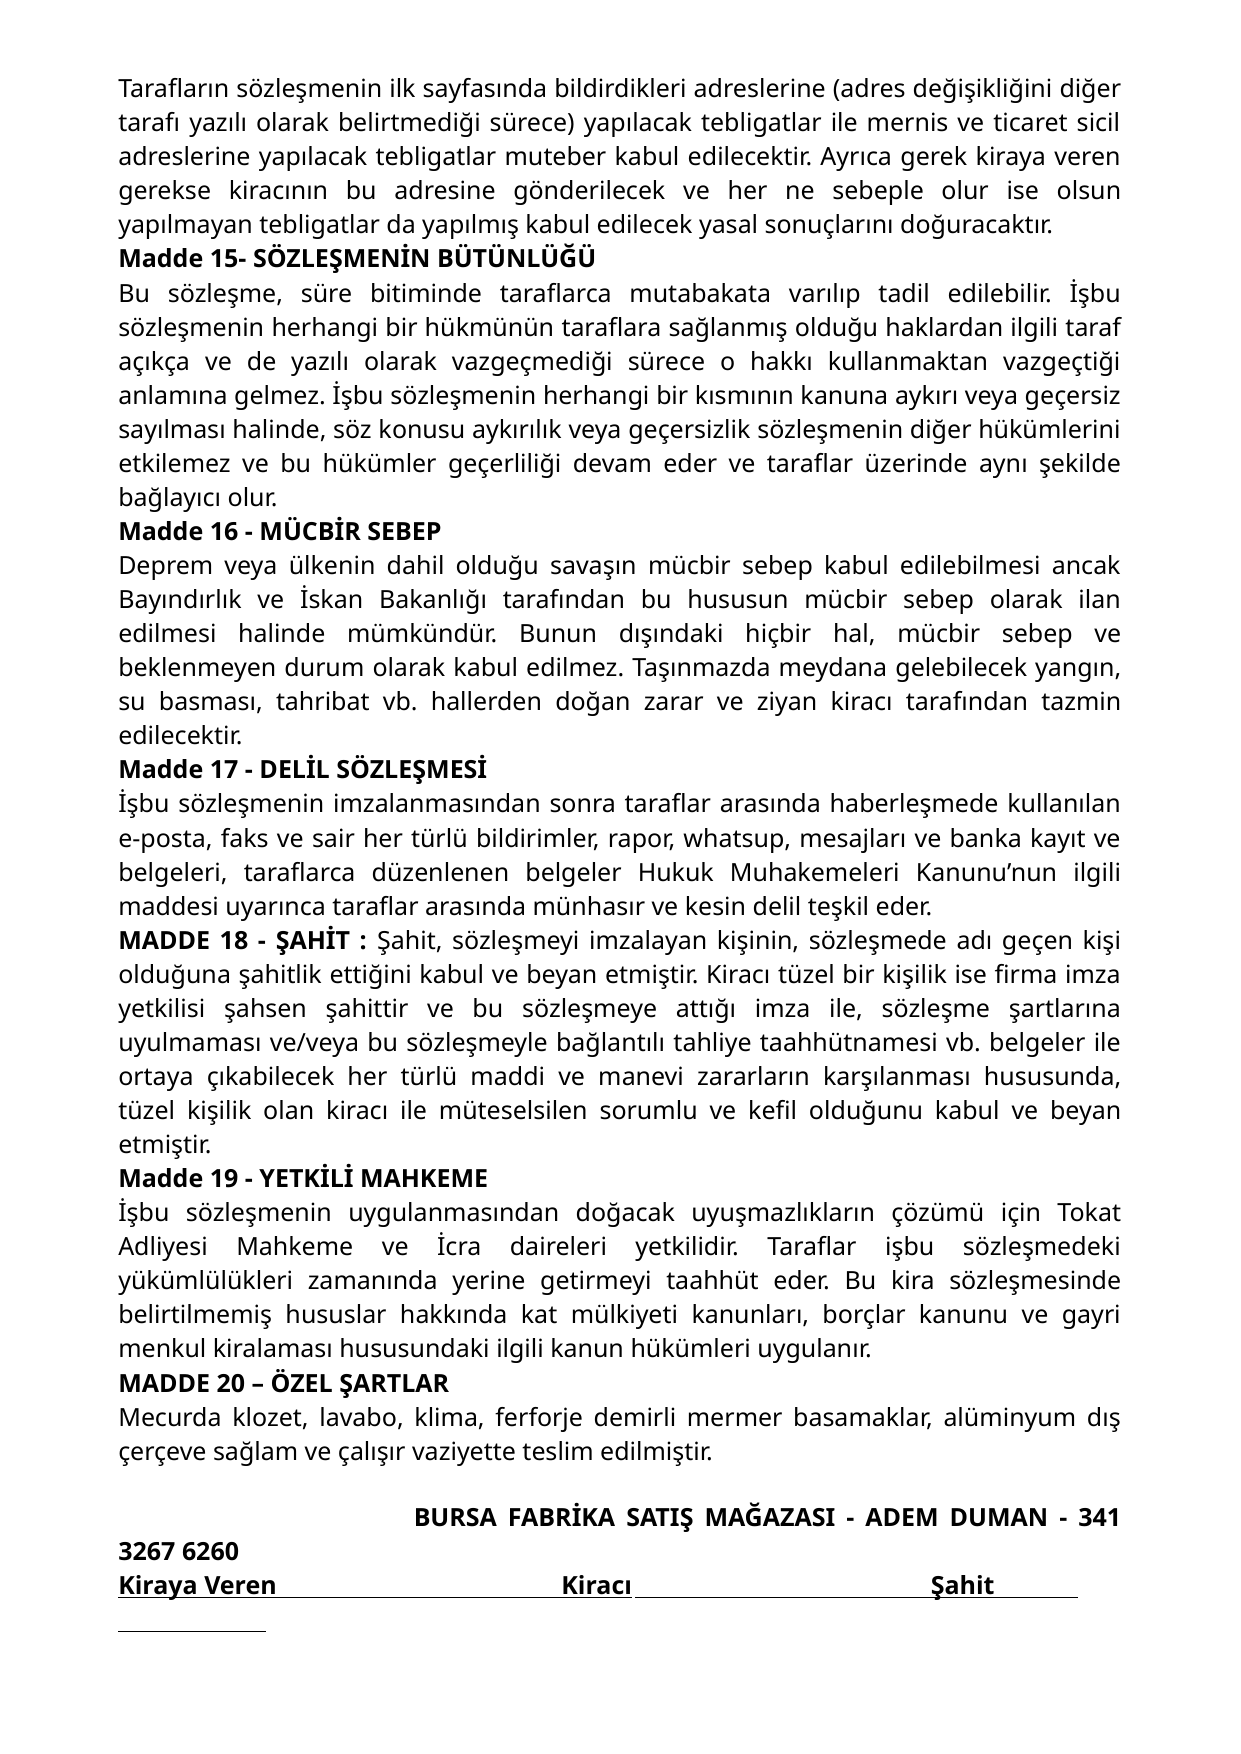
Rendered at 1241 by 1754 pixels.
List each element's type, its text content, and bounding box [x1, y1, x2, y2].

text İşbu sözleşmenin uygulanmasından doğacak uyuşmazlıkların çözümü için Tokat Adliyesi Mahkeme ve İcra daireleri yetkilidir. Taraflar işbu sözleşmedeki yükümlülükleri zamanında yerine getirmeyi taahhüt eder. Bu kira sözleşmesinde belirtilmemiş hususlar hakkında kat mülkiyeti kanunları, borçlar kanunu ve gayri menkul kiralaması hususundaki ilgili kanun hükümleri uygulanır. [118, 1195, 1122, 1365]
text Deprem veya ülkenin dahil olduğu savaşın mücbir sebep kabul edilebilmesi ancak Bayındırlık ve İskan Bakanlığı tarafından bu hususun mücbir sebep olarak ilan edilmesi halinde mümkündür. Bunun dışındaki hiçbir hal, mücbir sebep ve beklenmeyen durum olarak kabul edilmez. Taşınmazda meydana gelebilecek yangın, su basması, tahribat vb. hallerden doğan zarar ve ziyan kiracı tarafından tazmin edilecektir. [118, 548, 1122, 752]
text İşbu sözleşmenin imzalanmasından sonra taraflar arasında haberleşmede kullanılan e-posta, faks ve sair her türlü bildirimler, rapor, whatsup, mesajları ve banka kayıt ve belgeleri, taraflarca düzenlenen belgeler Hukuk Muhakemeleri Kanunu’nun ilgili maddesi uyarınca taraflar arasında münhasır ve kesin delil teşkil eder. [118, 786, 1122, 922]
text Madde 16 - MÜCBİR SEBEP [118, 514, 1122, 548]
text Bu sözleşme, süre bitiminde taraflarca mutabakata varılıp tadil edilebilir. İşbu sözleşmenin herhangi bir hükmünün taraflara sağlanmış olduğu haklardan ilgili taraf açıkça ve de yazılı olarak vazgeçmediği sürece o hakkı kullanmaktan vazgeçtiği anlamına gelmez. İşbu sözleşmenin herhangi bir kısmının kanuna aykırı veya geçersiz sayılması halinde, söz konusu aykırılık veya geçersizlik sözleşmenin diğer hükümlerini etkilemez ve bu hükümler geçerliliği devam eder ve taraflar üzerinde aynı şekilde bağlayıcı olur. [118, 275, 1122, 514]
list MADDE 18 - ŞAHİT : Şahit, sözleşmeyi imzalayan kişinin, sözleşmede adı geçen kişi olduğuna şahitlik ettiğini kabul ve beyan etmiştir. Kiracı tüzel bir kişilik ise firma imza yetkilisi şahsen şahittir ve bu sözleşmeye attığı imza ile, sözleşme şartlarına uyulmaması ve/veya bu sözleşmeyle bağlantılı tahliye taahhütnamesi vb. belgeler ile ortaya çıkabilecek her türlü maddi ve manevi zararların karşılanması hususunda, tüzel kişilik olan kiracı ile müteselsilen sorumlu ve kefil olduğunu kabul ve beyan etmiştir. [118, 922, 1122, 1161]
text Madde 15- SÖZLEŞMENİN BÜTÜNLÜĞÜ [118, 241, 1122, 275]
text Tarafların sözleşmenin ilk sayfasında bildirdikleri adreslerine (adres değişikliğini diğer tarafı yazılı olarak belirtmediği sürece) yapılacak tebligatlar ile mernis ve ticaret sicil adreslerine yapılacak tebligatlar muteber kabul edilecektir. Ayrıca gerek kiraya veren gerekse kiracının bu adresine gönderilecek ve her ne sebeple olur ise olsun yapılmayan tebligatlar da yapılmış kabul edilecek yasal sonuçlarını doğuracaktır. [118, 71, 1122, 241]
text Mecurda klozet, lavabo, klima, ferforje demirli mermer basamaklar, alüminyum dış çerçeve sağlam ve çalışır vaziyette teslim edilmiştir. [118, 1399, 1122, 1467]
text Madde 17 - DELİL SÖZLEŞMESİ [118, 752, 1122, 786]
text Madde 19 - YETKİLİ MAHKEME [118, 1161, 1122, 1195]
text MADDE 20 – ÖZEL ŞARTLAR [118, 1365, 1122, 1399]
